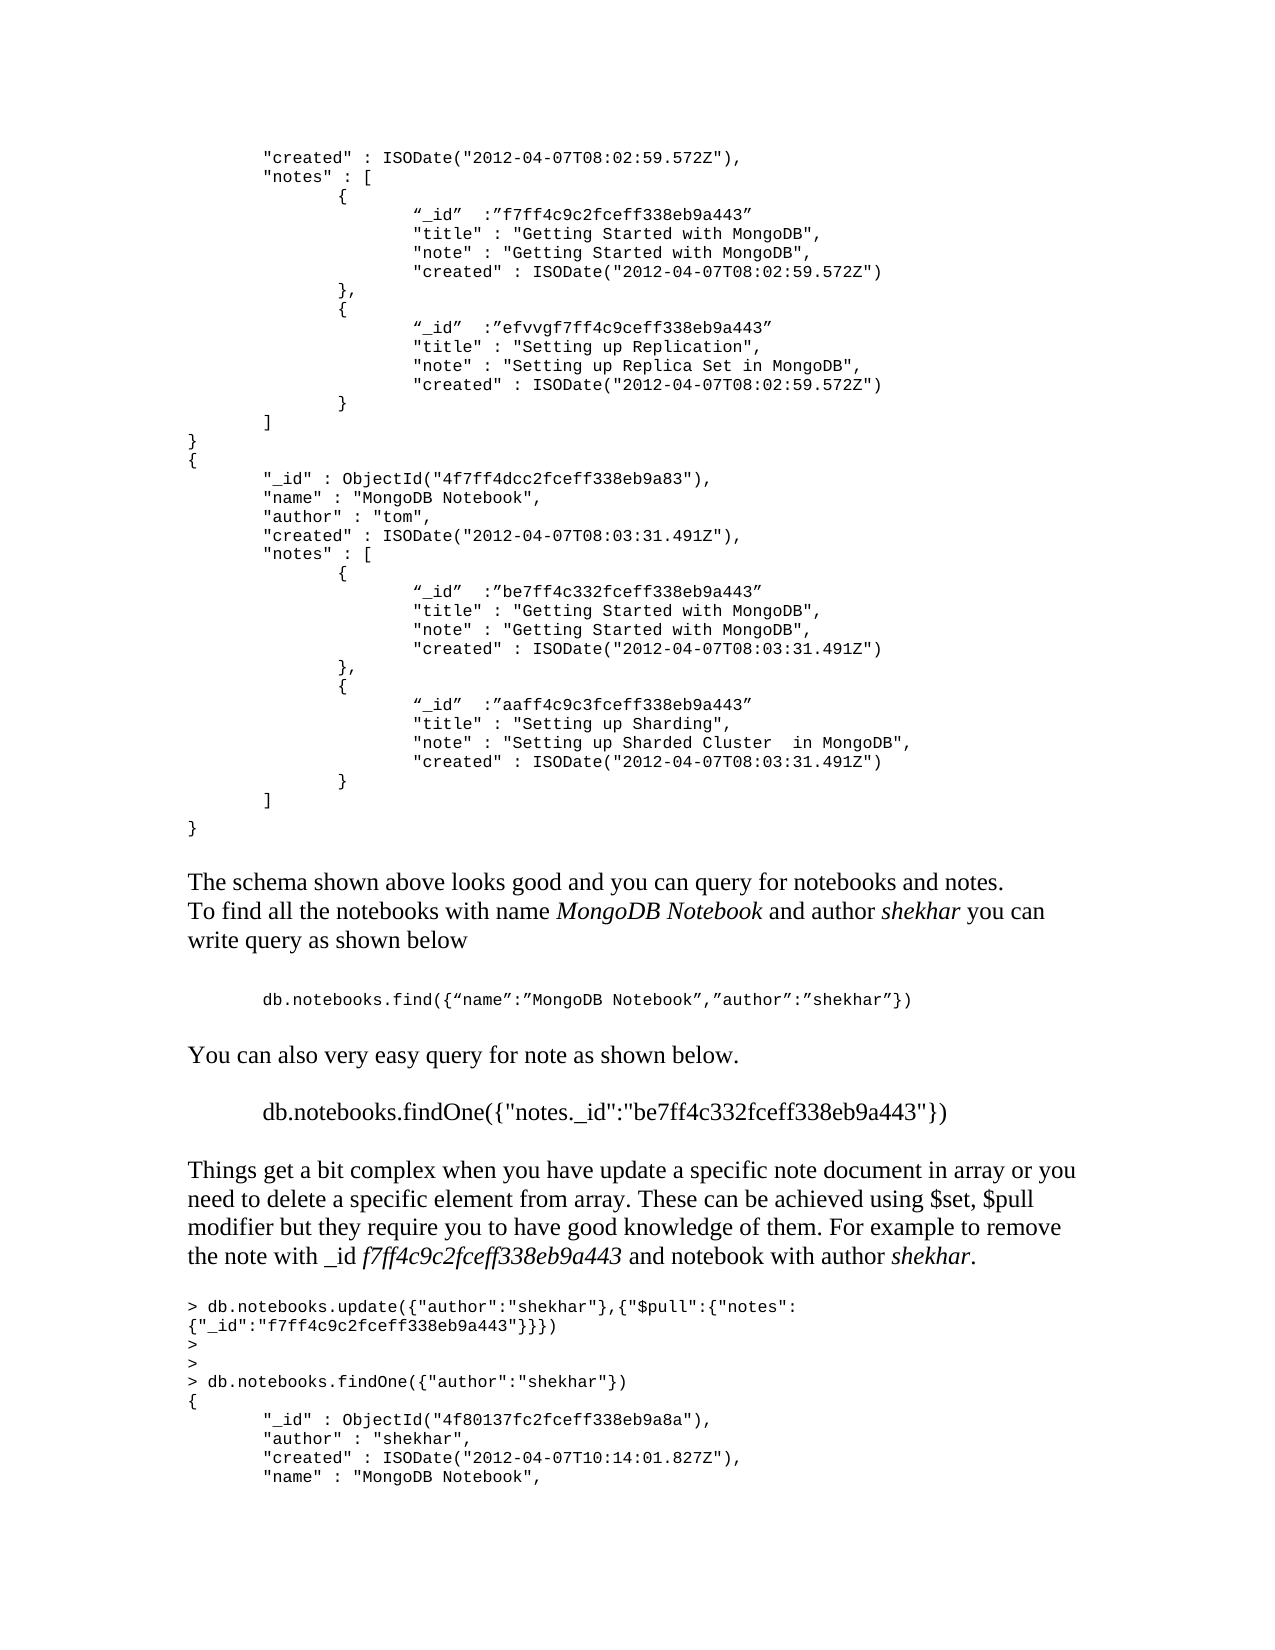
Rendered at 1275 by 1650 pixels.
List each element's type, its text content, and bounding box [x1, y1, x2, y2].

text ] [187, 791, 1087, 810]
text { [187, 188, 1087, 207]
text "created" : ISODate("2012-04-07T08:03:31.491Z") [187, 640, 1087, 659]
text “_id” :”aaff4c9c3fceff338eb9a443” [187, 697, 1087, 716]
text > db.notebooks.update({"author":"shekhar"},{"$pull":{"notes":{"_id":"f7ff4c9c2fceff338eb9a443"}}}) [187, 1299, 1087, 1336]
text > db.notebooks.findOne({"author":"shekhar"}) [187, 1374, 1087, 1393]
text { [187, 1393, 1087, 1412]
text { [187, 678, 1087, 697]
text "note" : "Getting Started with MongoDB", [187, 621, 1087, 640]
text "created" : ISODate("2012-04-07T08:02:59.572Z"), [187, 150, 1087, 169]
text > [187, 1336, 1087, 1355]
text "_id" : ObjectId("4f80137fc2fceff338eb9a8a"), [187, 1412, 1087, 1431]
text } [187, 772, 1087, 791]
text } [187, 810, 1087, 839]
text "title" : "Getting Started with MongoDB", [187, 225, 1087, 244]
text "name" : "MongoDB Notebook", [187, 489, 1087, 508]
text “_id” :”f7ff4c9c2fceff338eb9a443” [187, 207, 1087, 225]
text "_id" : ObjectId("4f7ff4dcc2fceff338eb9a83"), [187, 471, 1087, 489]
text } [187, 395, 1087, 414]
text "notes" : [ [187, 169, 1087, 188]
text “_id” :”efvvgf7ff4c9ceff338eb9a443” [187, 320, 1087, 338]
text db.notebooks.find({“name”:”MongoDB Notebook”,”author”:”shekhar”}) [187, 982, 1087, 1011]
text Things get a bit complex when you have update a specific note document in array or you need to delete a specific element from array. These can be achieved using $set, $pull modifier but they require you to have good knowledge of them. For example to remove the note with _id f7ff4c9c2fceff338eb9a443 and notebook with author shekhar. [187, 1155, 1087, 1270]
text "name" : "MongoDB Notebook", [187, 1468, 1087, 1487]
text "created" : ISODate("2012-04-07T08:03:31.491Z"), [187, 527, 1087, 546]
text "note" : "Getting Started with MongoDB", [187, 244, 1087, 263]
text } [187, 433, 1087, 452]
text "created" : ISODate("2012-04-07T08:02:59.572Z") [187, 376, 1087, 395]
text "author" : "shekhar", [187, 1431, 1087, 1449]
text To find all the notebooks with name MongoDB Notebook and author shekhar you can write query as shown below [187, 896, 1087, 954]
text "created" : ISODate("2012-04-07T08:02:59.572Z") [187, 263, 1087, 282]
text }, [187, 659, 1087, 678]
text }, [187, 282, 1087, 301]
text "author" : "tom", [187, 508, 1087, 527]
text "notes" : [ [187, 546, 1087, 565]
text "title" : "Setting up Replication", [187, 338, 1087, 357]
text { [187, 452, 1087, 471]
text “_id” :”be7ff4c332fceff338eb9a443” [187, 584, 1087, 602]
text "created" : ISODate("2012-04-07T08:03:31.491Z") [187, 753, 1087, 772]
text "note" : "Setting up Replica Set in MongoDB", [187, 357, 1087, 376]
text The schema shown above looks good and you can query for notebooks and notes. [187, 867, 1087, 896]
text You can also very easy query for note as shown below. [187, 1040, 1087, 1069]
text "note" : "Setting up Sharded Cluster in MongoDB", [187, 734, 1087, 753]
text "title" : "Getting Started with MongoDB", [187, 602, 1087, 621]
text "created" : ISODate("2012-04-07T10:14:01.827Z"), [187, 1449, 1087, 1468]
text { [187, 301, 1087, 320]
text ] [187, 414, 1087, 433]
text "title" : "Setting up Sharding", [187, 716, 1087, 734]
text db.notebooks.findOne({"notes._id":"be7ff4c332fceff338eb9a443"}) [187, 1097, 1087, 1126]
text { [187, 565, 1087, 584]
text > [187, 1355, 1087, 1374]
